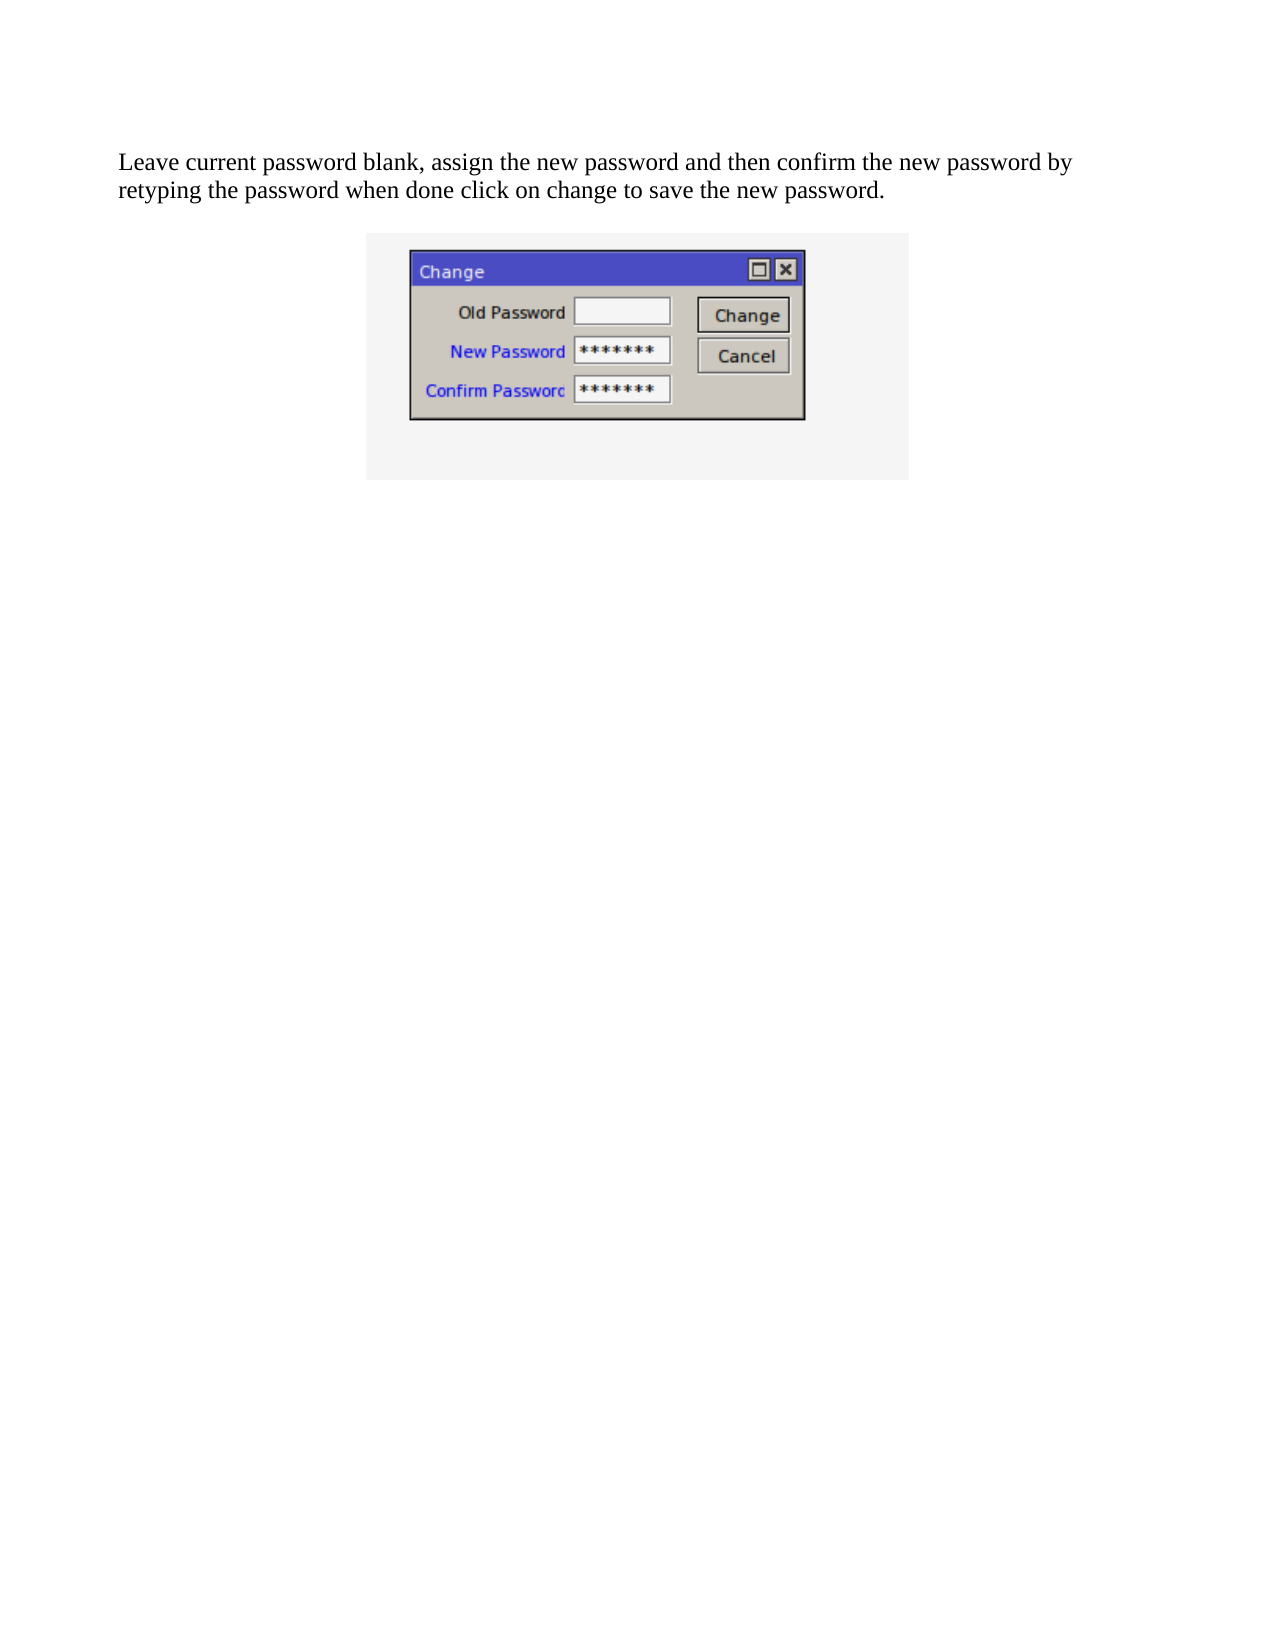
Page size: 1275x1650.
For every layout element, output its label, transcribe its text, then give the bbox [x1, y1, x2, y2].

picture [366, 233, 909, 480]
text Leave current password blank, assign the new password and then confirm the new password by retyping the password when done click on change to save the new password. [118, 147, 1157, 204]
